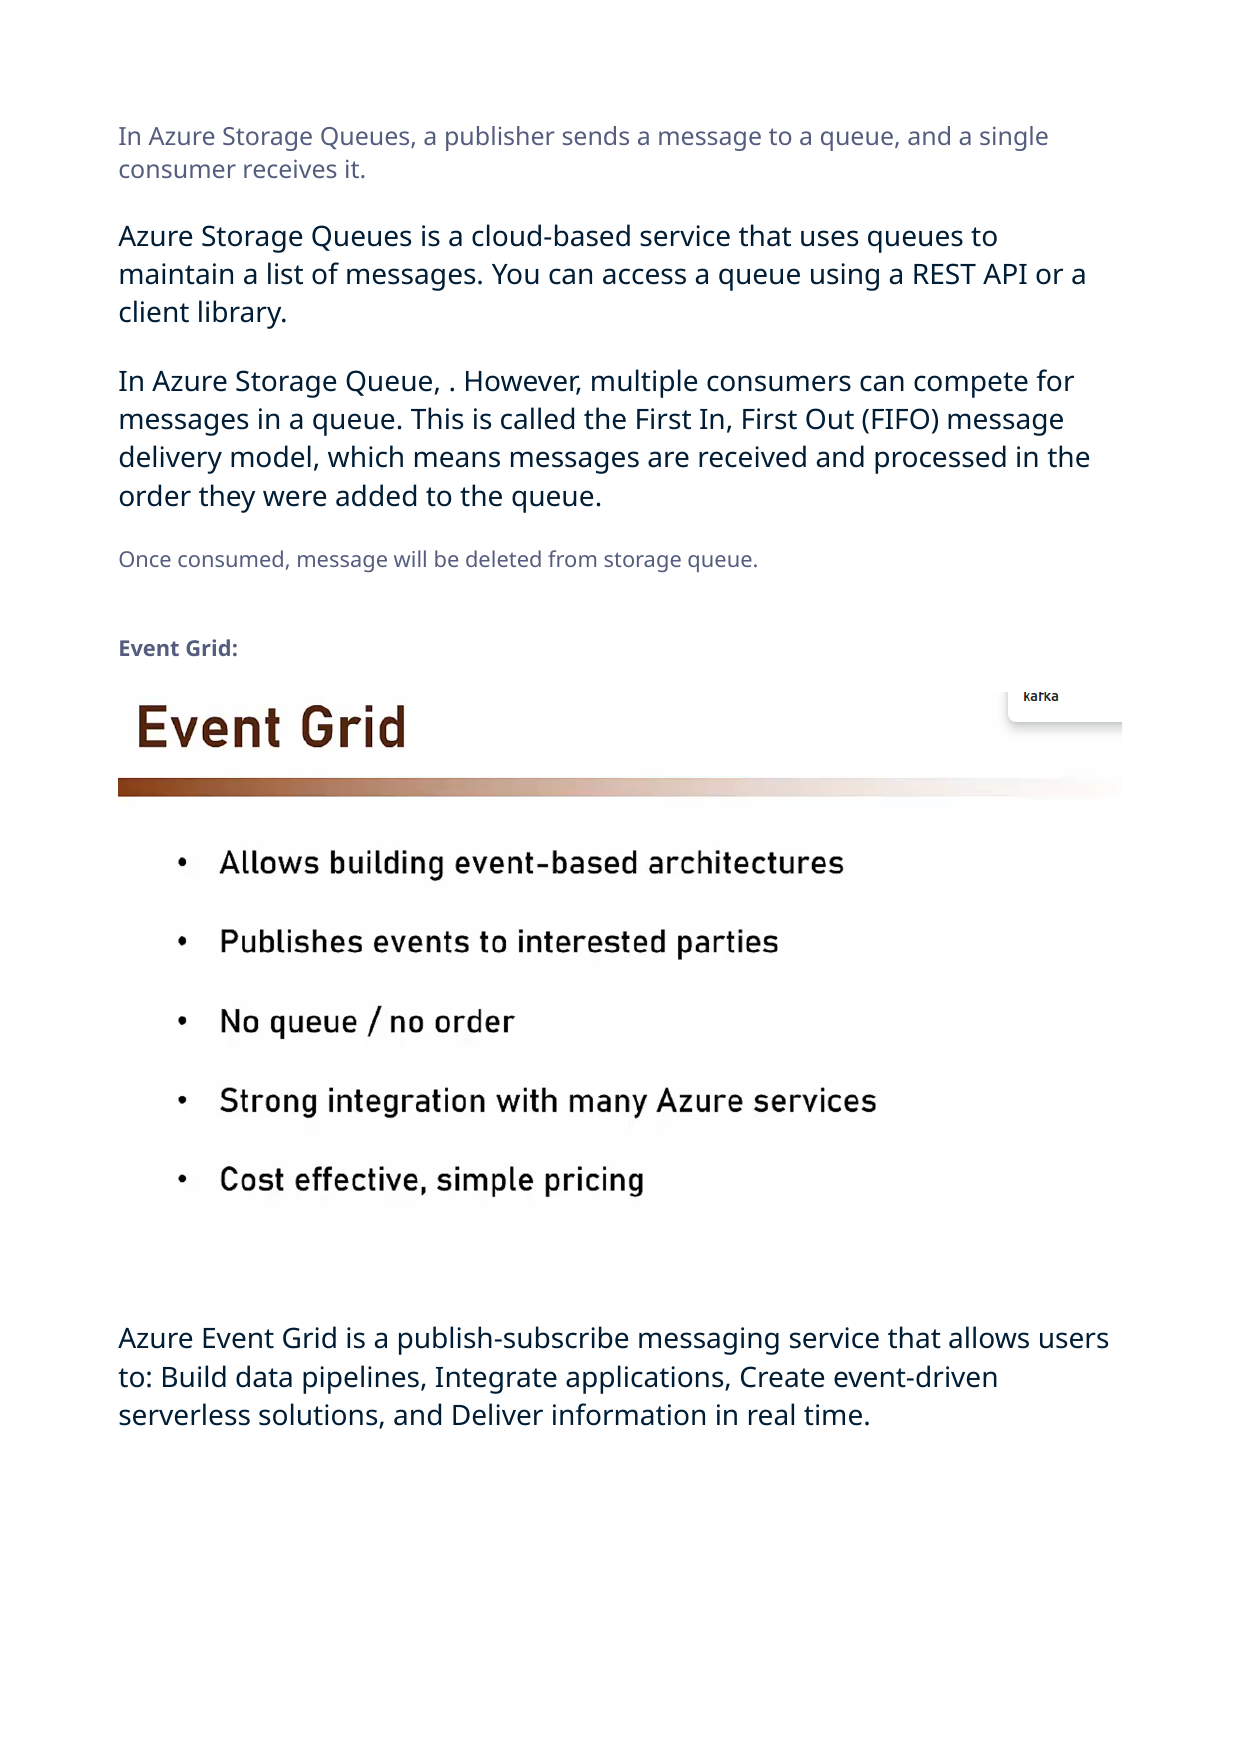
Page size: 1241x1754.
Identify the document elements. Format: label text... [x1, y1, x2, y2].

text In Azure Storage Queues, a publisher sends a message to a queue, and a single consumer receives it. [118, 118, 1122, 186]
text Once consumed, message will be deleted from storage queue. [118, 544, 1122, 574]
text Azure Event Grid is a publish-subscribe messaging service that allows users to: Build data pipelines, Integrate applications, Create event-driven serverless solutions, and Deliver information in real time. [118, 1319, 1122, 1434]
text Event Grid: [118, 633, 1122, 663]
text Azure Storage Queues is a cloud-based service that uses queues to maintain a list of messages. You can access a queue using a REST API or a client library. [118, 216, 1122, 331]
text In Azure Storage Queue, . However, multiple consumers can compete for messages in a queue. This is called the First In, First Out (FIFO) message delivery model, which means messages are received and processed in the order they were added to the queue. [118, 361, 1122, 514]
picture [118, 692, 1123, 1260]
